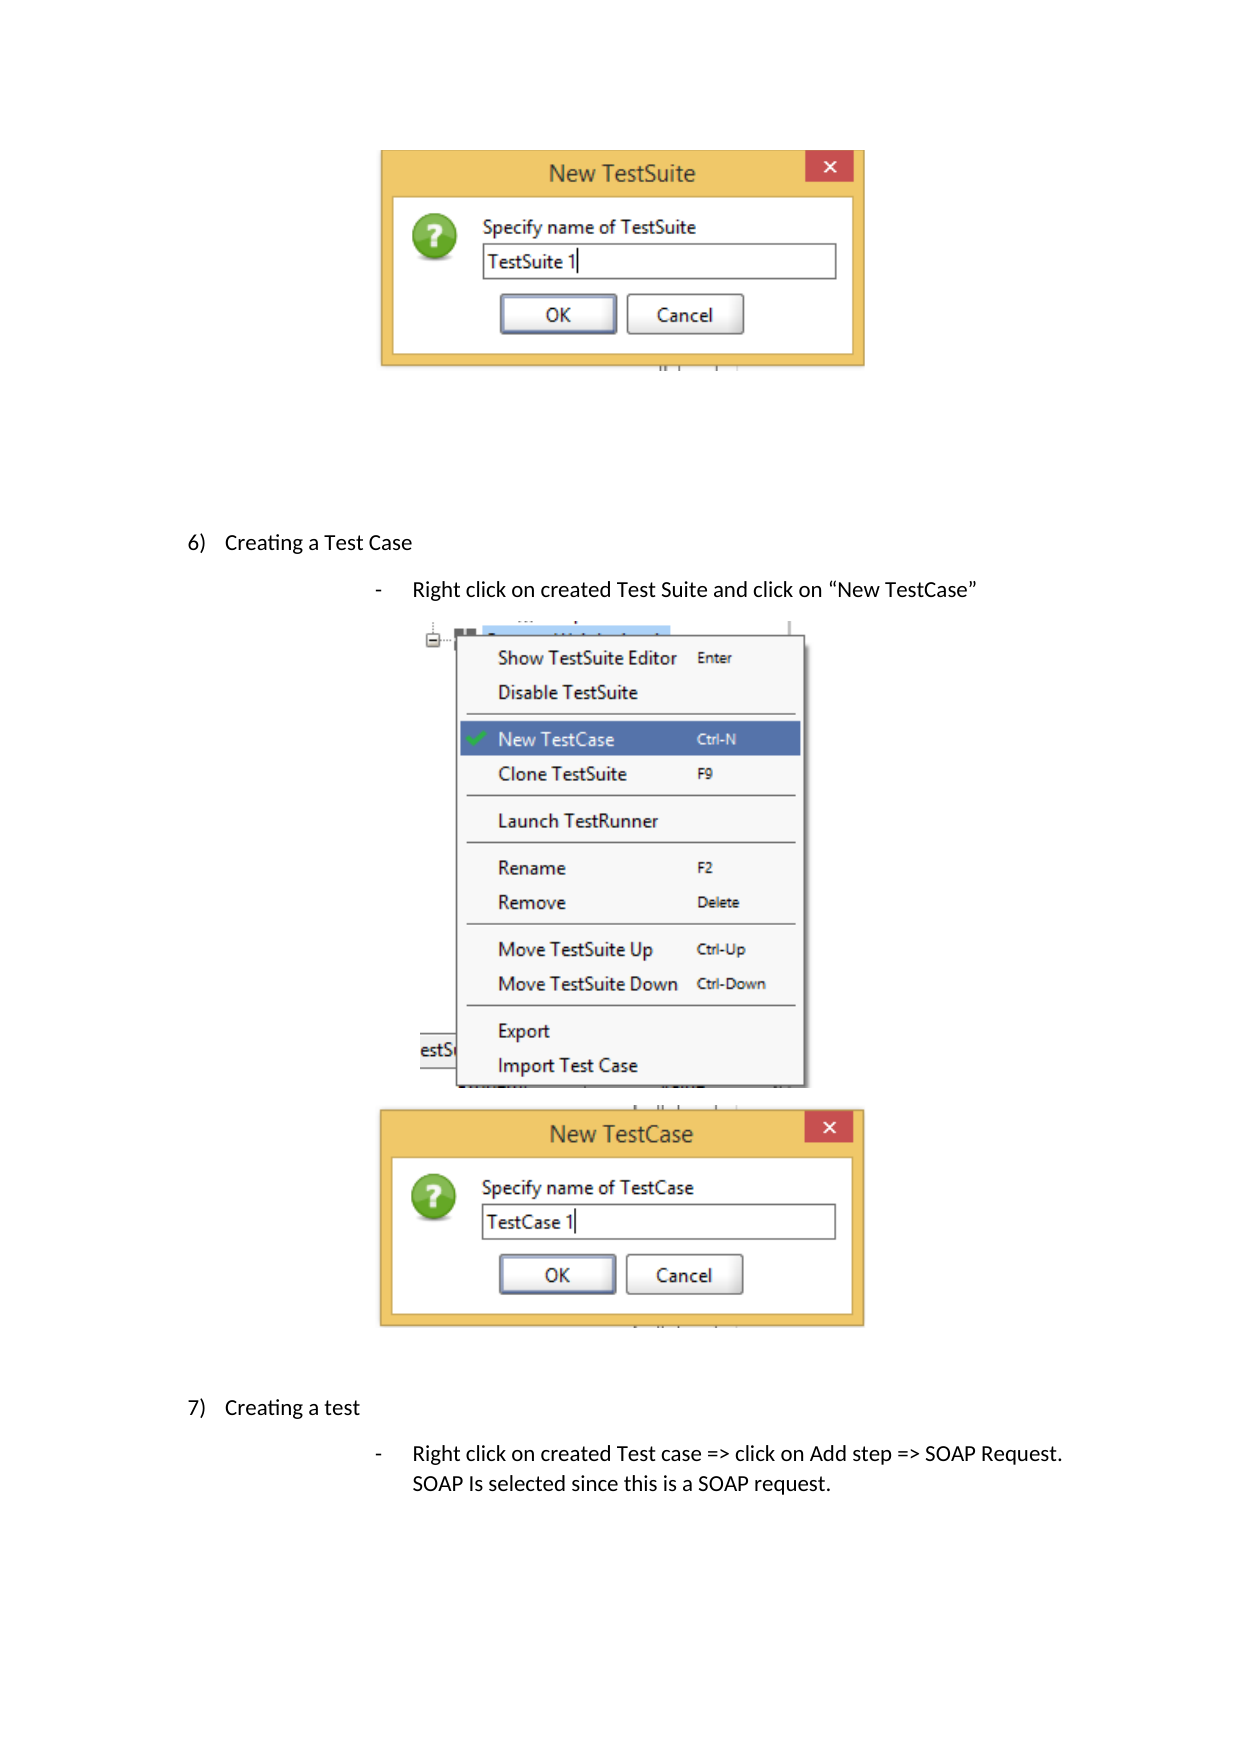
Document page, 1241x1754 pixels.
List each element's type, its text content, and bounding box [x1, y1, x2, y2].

list Right click on created Test case => click on Add step => SOAP Request. SOAP Is selected since this is a SOAP request. [375, 1439, 1090, 1497]
list Right click on created Test Suite and click on “New TestCase” [375, 575, 1090, 603]
list Creating a test [187, 1393, 1090, 1421]
list Creating a Test Case [187, 528, 1090, 557]
